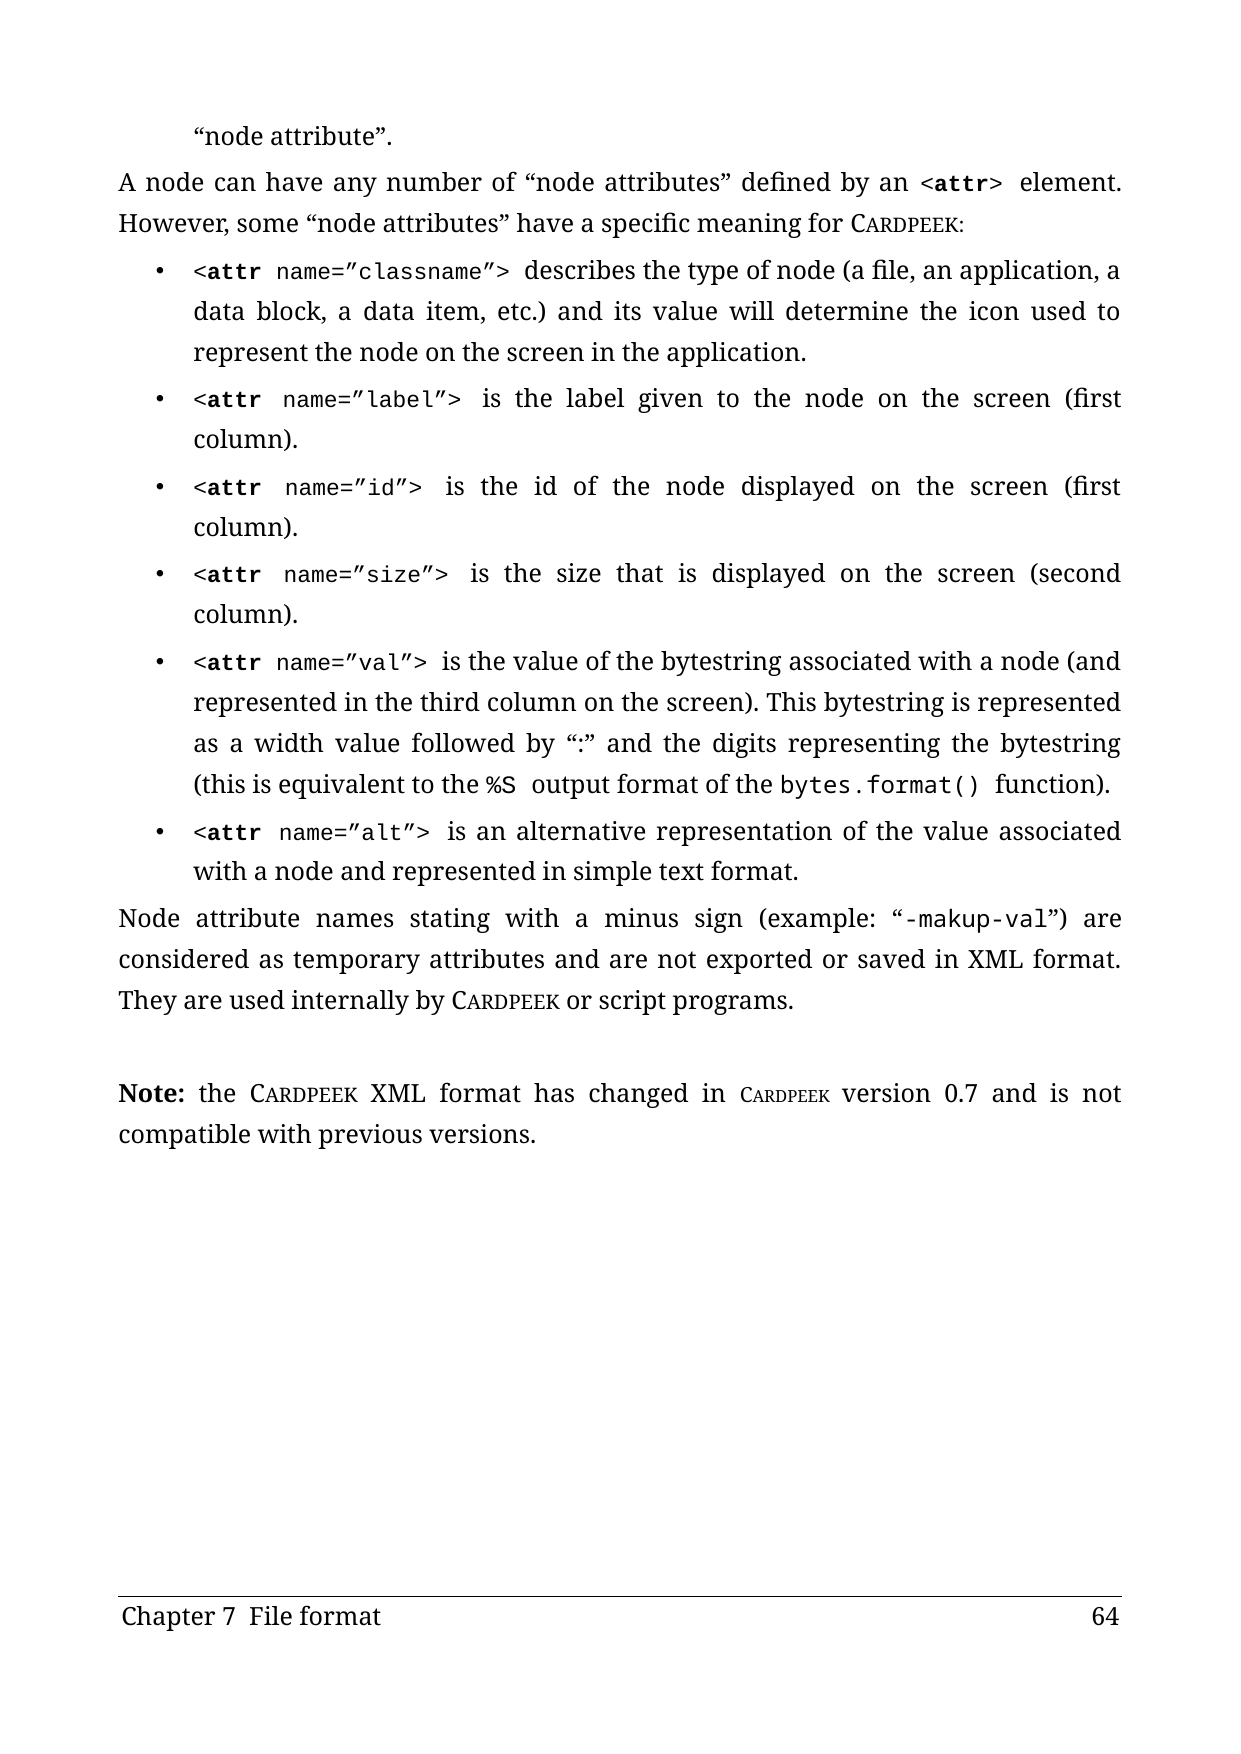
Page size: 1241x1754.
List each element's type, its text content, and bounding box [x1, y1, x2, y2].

list “node attribute”. [156, 118, 1122, 152]
list <attr name=”alt”> is an alternative representation of the value associated with a node and represented in simple text format. [156, 813, 1122, 888]
text A node can have any number of “node attributes” defined by an <attr> element. However, some “node attributes” have a specific meaning for Cardpeek: [118, 165, 1122, 240]
list <attr name=”id”> is the id of the node displayed on the screen (first column). [156, 468, 1122, 543]
text Node attribute names stating with a minus sign (example: “-makup-val”) are considered as temporary attributes and are not exported or saved in XML format. They are used internally by Cardpeek or script programs. [118, 901, 1122, 1017]
list <attr name=”label”> is the label given to the node on the screen (first column). [156, 381, 1122, 456]
list <attr name=”val”> is the value of the bytestring associated with a node (and represented in the third column on the screen). This bytestring is represented as a width value followed by “:” and the digits representing the bytestring (this is equivalent to the %S output format of the bytes.format() function). [156, 644, 1122, 801]
list <attr name=”size”> is the size that is displayed on the screen (second column). [156, 556, 1122, 631]
text Note: the Cardpeek XML format has changed in Cardpeek version 0.7 and is not compatible with previous versions. [118, 1076, 1122, 1151]
list <attr name=”classname”> describes the type of node (a file, an application, a data block, a data item, etc.) and its value will determine the icon used to represent the node on the screen in the application. [156, 252, 1122, 368]
